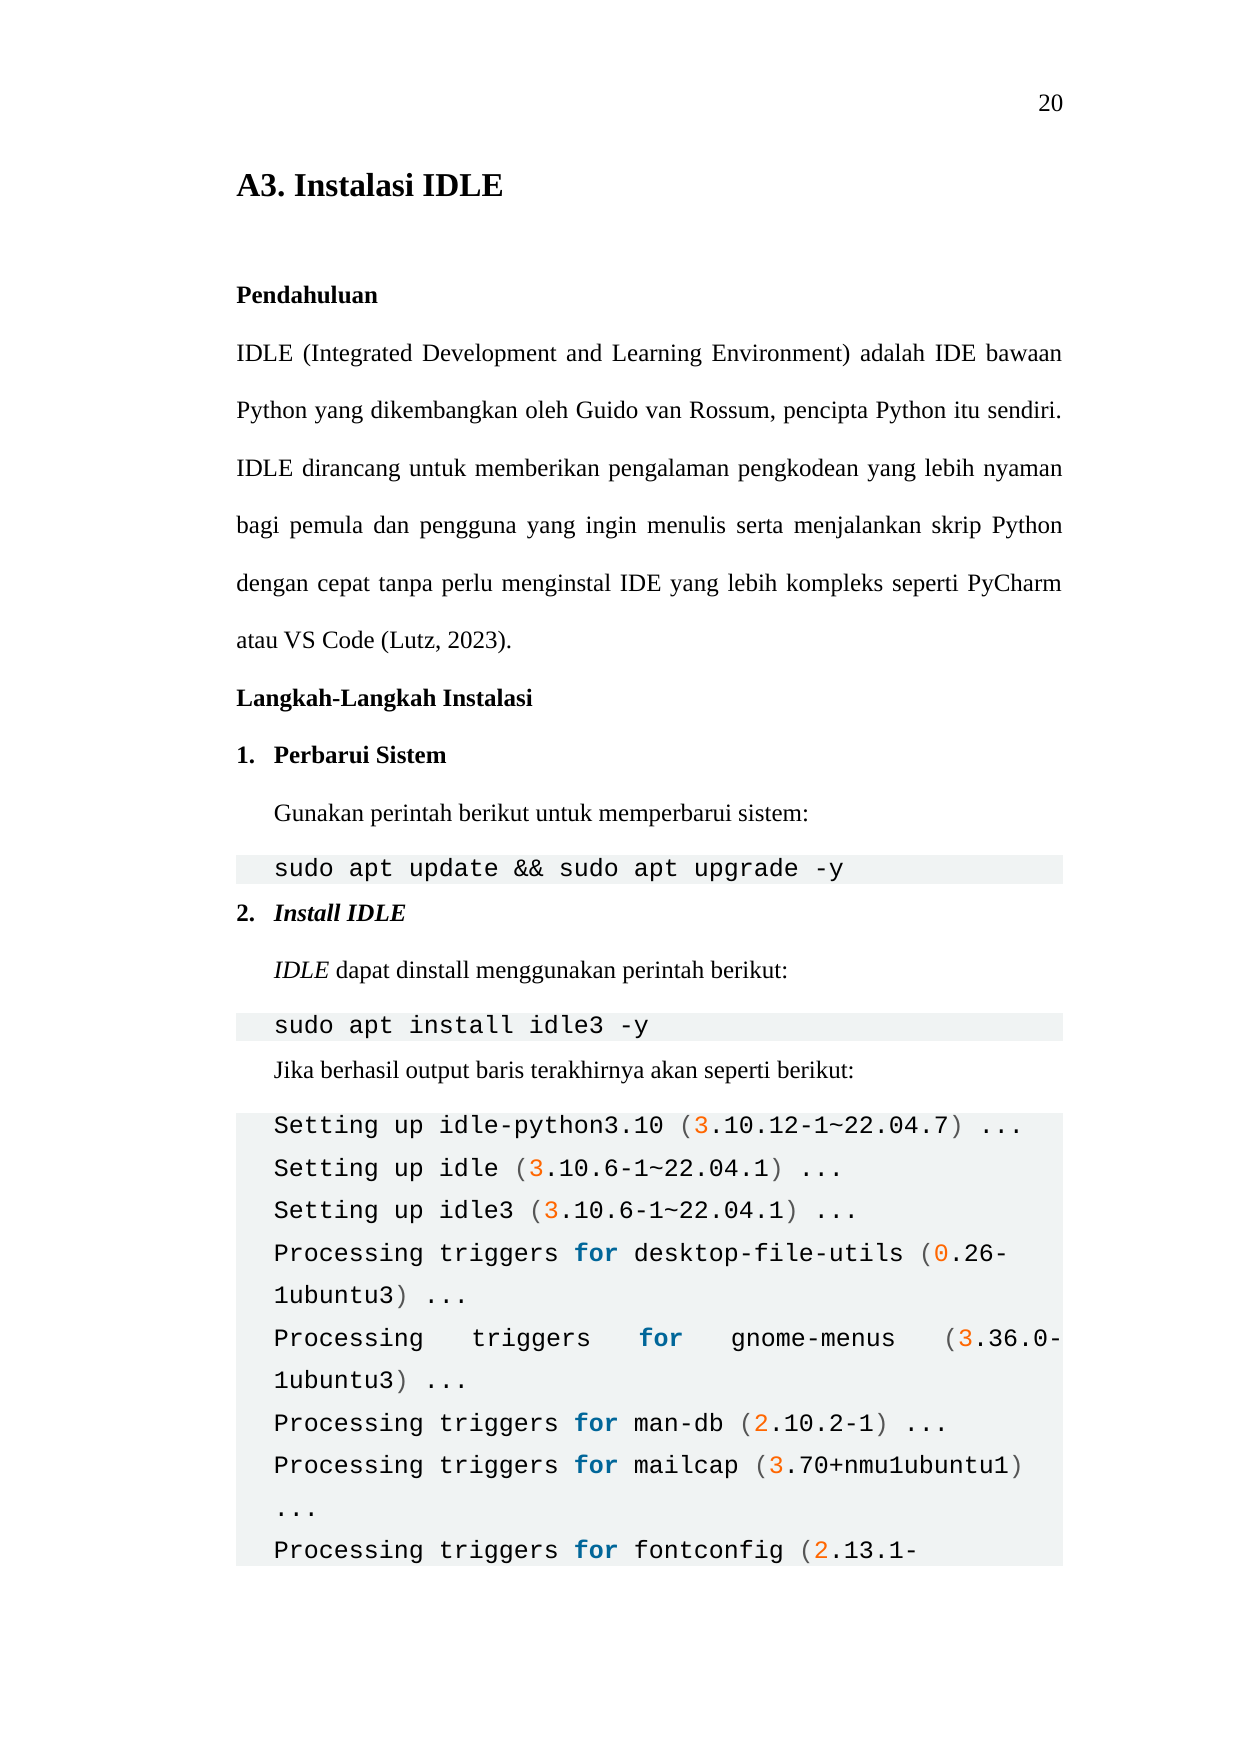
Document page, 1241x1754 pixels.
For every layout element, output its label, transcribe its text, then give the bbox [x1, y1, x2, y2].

text Processing triggers for fontconfig (2.13.1- [236, 1538, 1063, 1566]
text ... [236, 1495, 1063, 1524]
list sudo apt update && sudo apt upgrade -y [236, 855, 1063, 884]
text Setting up idle-python3.10 (3.10.12-1~22.04.7) ... [236, 1113, 1063, 1141]
text Processing triggers for mailcap (3.70+nmu1ubuntu1) [236, 1453, 1063, 1481]
list Perbarui Sistem [236, 740, 1063, 769]
text Setting up idle3 (3.10.6-1~22.04.1) ... [236, 1198, 1063, 1226]
list IDLE dapat dinstall menggunakan perintah berikut: [236, 955, 1063, 984]
list Install IDLE [236, 898, 1063, 927]
text IDLE (Integrated Development and Learning Environment) adalah IDE bawaan Python yang dikembangkan oleh Guido van Rossum, pencipta Python itu sendiri. IDLE dirancang untuk memberikan pengalaman pengkodean yang lebih nyaman bagi pemula dan pengguna yang ingin menulis serta menjalankan skrip Python dengan cepat tanpa perlu menginstal IDE yang lebih kompleks seperti PyCharm atau VS Code (Lutz, 2023). [236, 338, 1063, 654]
text 1ubuntu3) ... [236, 1283, 1063, 1311]
text Processing triggers for gnome-menus (3.36.0-1ubuntu3) ... [236, 1325, 1063, 1396]
text Pendahuluan [236, 280, 1063, 309]
text A3. Instalasi IDLE [236, 165, 1063, 204]
list Gunakan perintah berikut untuk memperbarui sistem: [236, 798, 1063, 827]
text Langkah-Langkah Instalasi [236, 683, 1063, 712]
text Processing triggers for man-db (2.10.2-1) ... [236, 1410, 1063, 1439]
text Setting up idle (3.10.6-1~22.04.1) ... [236, 1155, 1063, 1184]
list sudo apt install idle3 -y [236, 1013, 1063, 1041]
text Processing triggers for desktop-file-utils (0.26- [236, 1240, 1063, 1269]
list Jika berhasil output baris terakhirnya akan seperti berikut: [236, 1055, 1063, 1084]
